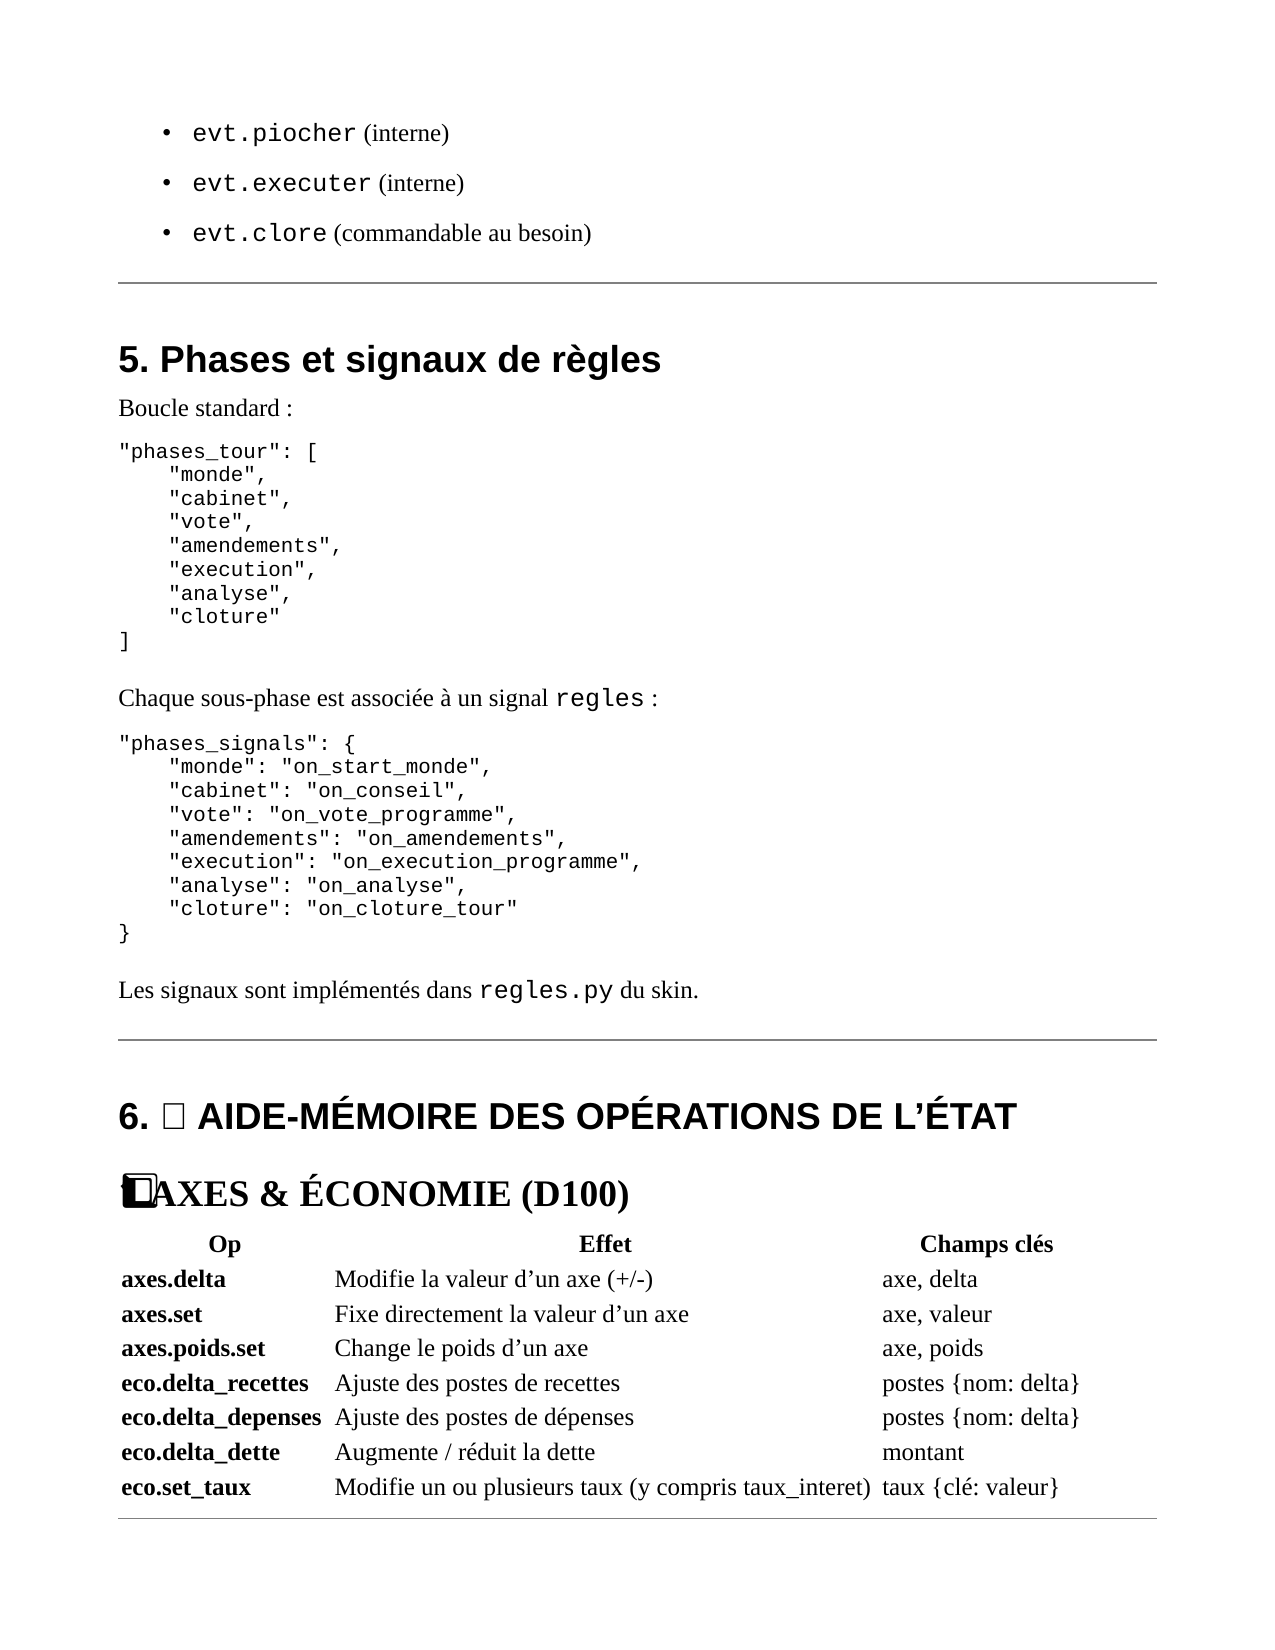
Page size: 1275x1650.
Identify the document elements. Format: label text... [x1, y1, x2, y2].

text "cloture" [118, 606, 1157, 630]
table_cell Fixe directement la valeur d’un axe [331, 1296, 879, 1330]
table_cell postes {nom: delta} [879, 1400, 1094, 1434]
text "analyse", [118, 582, 1157, 606]
table_cell postes {nom: delta} [879, 1365, 1094, 1399]
table_cell taux {clé: valeur} [879, 1469, 1094, 1503]
table_cell Ajuste des postes de dépenses [331, 1400, 879, 1434]
table_cell Change le poids d’un axe [331, 1330, 879, 1365]
text "execution": "on_execution_programme", [118, 851, 1157, 875]
table_cell eco.delta_recettes [118, 1365, 331, 1399]
text "monde", [118, 464, 1157, 488]
table_cell Ajuste des postes de recettes [331, 1365, 879, 1399]
text "phases_tour": [ [118, 441, 1157, 464]
text "phases_signals": { [118, 733, 1157, 757]
table_cell axes.delta [118, 1261, 331, 1296]
text "cabinet": "on_conseil", [118, 780, 1157, 804]
table_cell eco.set_taux [118, 1469, 331, 1503]
table_cell axes.poids.set [118, 1330, 331, 1365]
table_cell Modifie la valeur d’un axe (+/-) [331, 1261, 879, 1296]
text "analyse": "on_analyse", [118, 875, 1157, 898]
text "vote": "on_vote_programme", [118, 804, 1157, 827]
table_cell eco.delta_depenses [118, 1400, 331, 1434]
text "amendements": "on_amendements", [118, 827, 1157, 851]
text Boucle standard : [118, 393, 1157, 422]
subtitle 5. Phases et signaux de règles [118, 337, 1157, 381]
table_cell axe, poids [879, 1330, 1094, 1365]
table_cell montant [879, 1434, 1094, 1469]
list evt.clore (commandable au besoin) [162, 218, 1157, 249]
text } [118, 922, 1157, 946]
text "cloture": "on_cloture_tour" [118, 898, 1157, 922]
table_cell axes.set [118, 1296, 331, 1330]
table_header Champs clés [879, 1227, 1094, 1261]
table_header Effet [331, 1227, 879, 1261]
table_header Op [118, 1227, 331, 1261]
text Les signaux sont implémentés dans regles.py du skin. [118, 975, 1157, 1006]
list evt.piocher (interne) [162, 118, 1157, 149]
table_cell Augmente / réduit la dette [331, 1434, 879, 1469]
list evt.executer (interne) [162, 168, 1157, 199]
table_cell Modifie un ou plusieurs taux (y compris taux_interet) [331, 1469, 879, 1503]
subtitle 6. 🧩 AIDE-MÉMOIRE DES OPÉRATIONS DE L’ÉTAT [118, 1094, 1157, 1138]
text "amendements", [118, 535, 1157, 559]
text Chaque sous-phase est associée à un signal regles : [118, 683, 1157, 714]
table_cell eco.delta_dette [118, 1434, 331, 1469]
text ] [118, 630, 1157, 653]
text "execution", [118, 559, 1157, 582]
text "vote", [118, 512, 1157, 535]
text "monde": "on_start_monde", [118, 757, 1157, 780]
subtitle 1️⃣ AXES & ÉCONOMIE (D100) [118, 1171, 1157, 1214]
table_cell axe, delta [879, 1261, 1094, 1296]
table_cell axe, valeur [879, 1296, 1094, 1330]
text "cabinet", [118, 488, 1157, 512]
